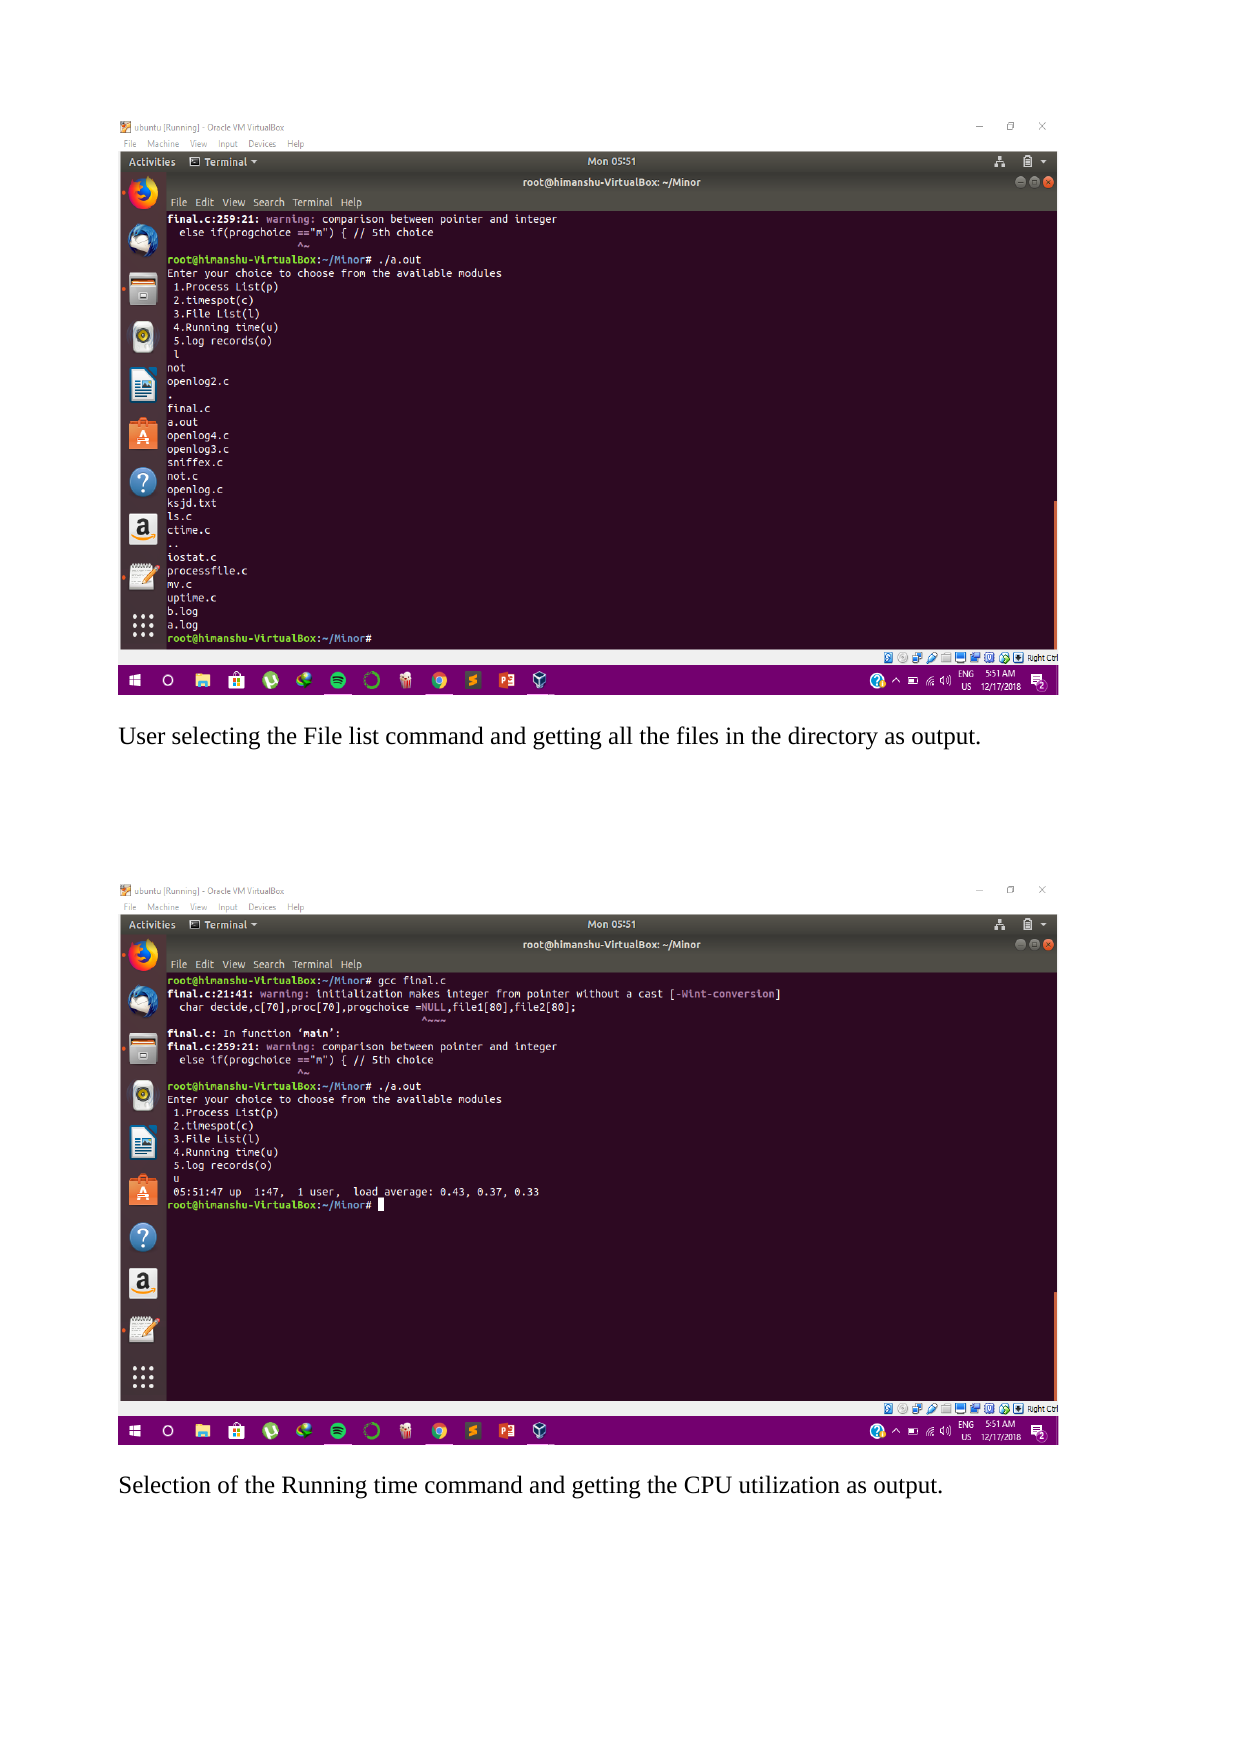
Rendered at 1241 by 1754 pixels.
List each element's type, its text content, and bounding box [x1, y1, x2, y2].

text User selecting the File list command and getting all the files in the directory as output. [118, 721, 1122, 750]
picture [118, 882, 1059, 1445]
text Selection of the Running time command and getting the CPU utilization as output. [118, 1470, 1122, 1499]
picture [118, 118, 1059, 695]
